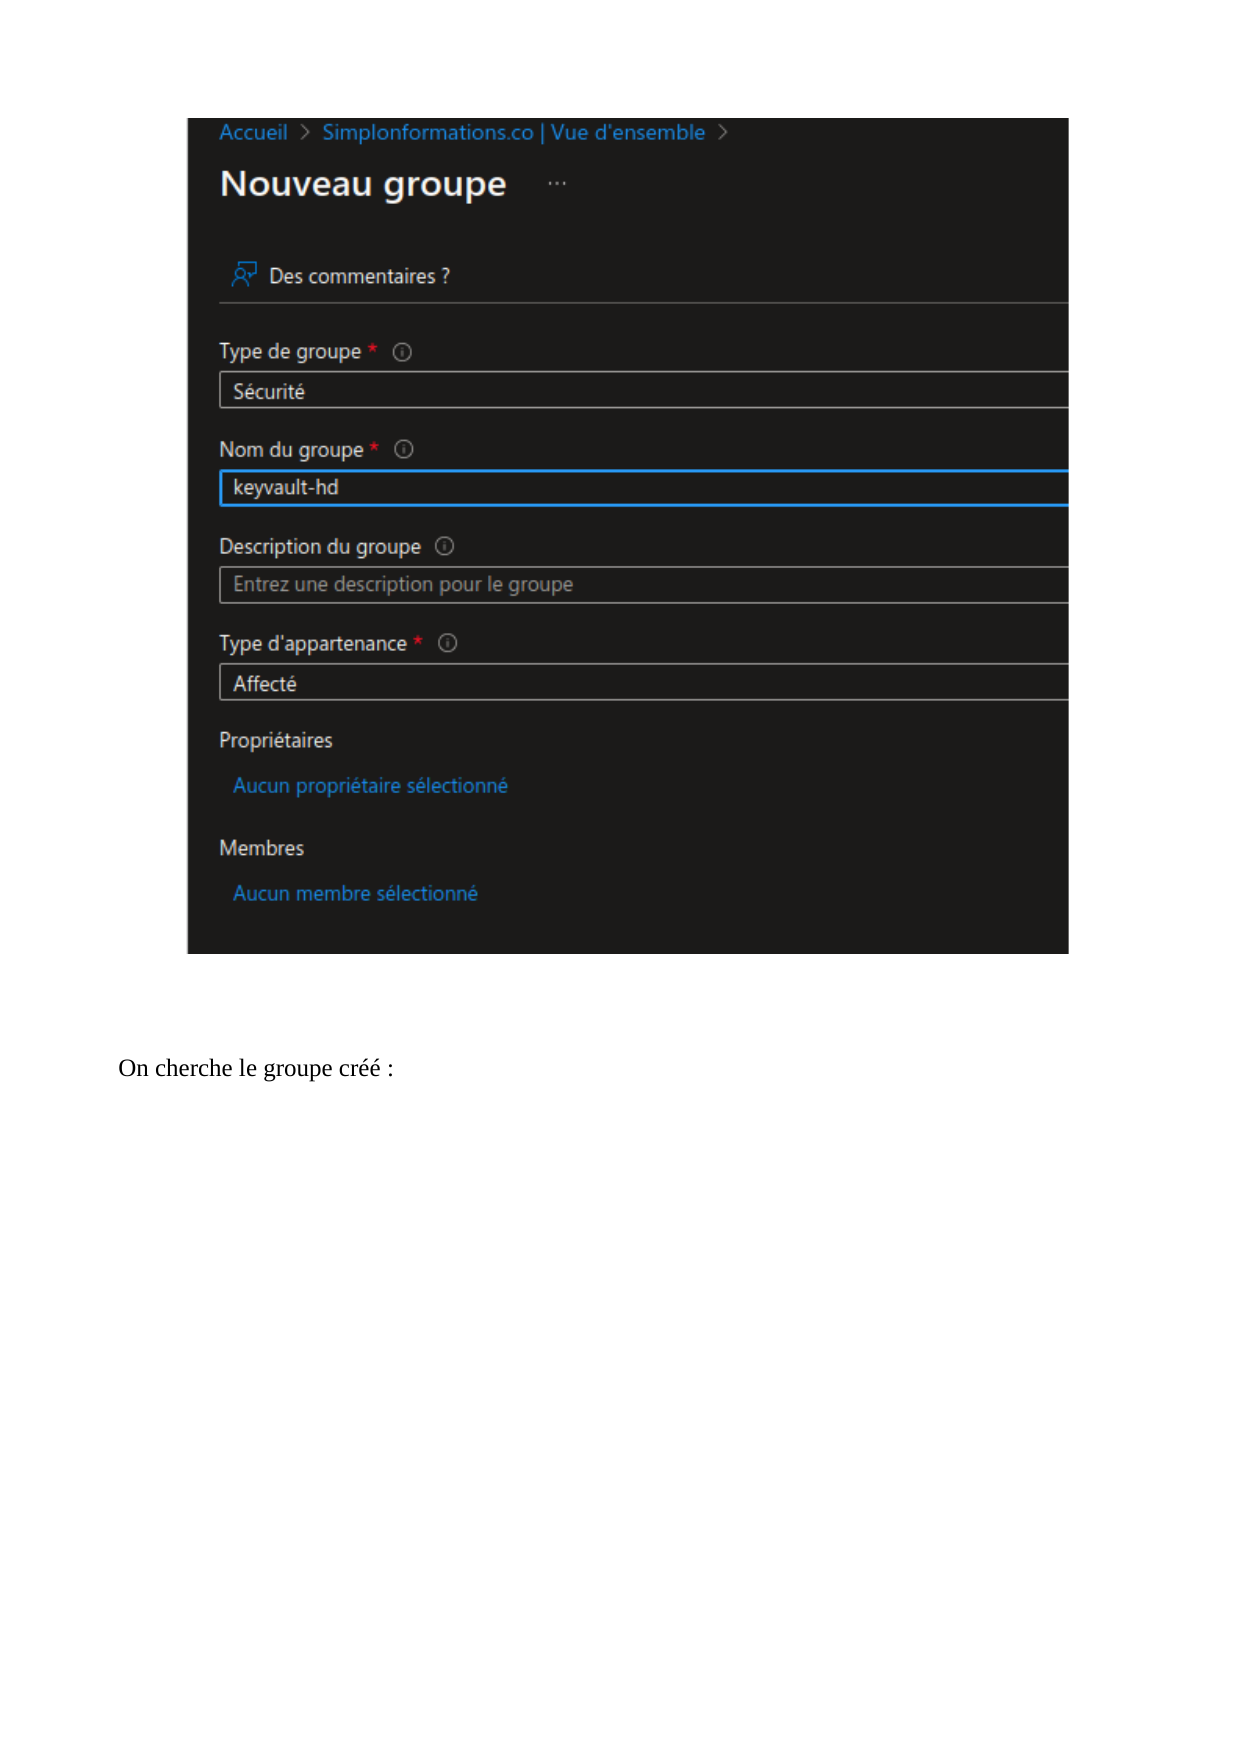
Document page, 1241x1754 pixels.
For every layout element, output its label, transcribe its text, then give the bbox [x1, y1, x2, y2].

text On cherche le groupe créé : [118, 1053, 1122, 1082]
picture [171, 118, 1069, 954]
